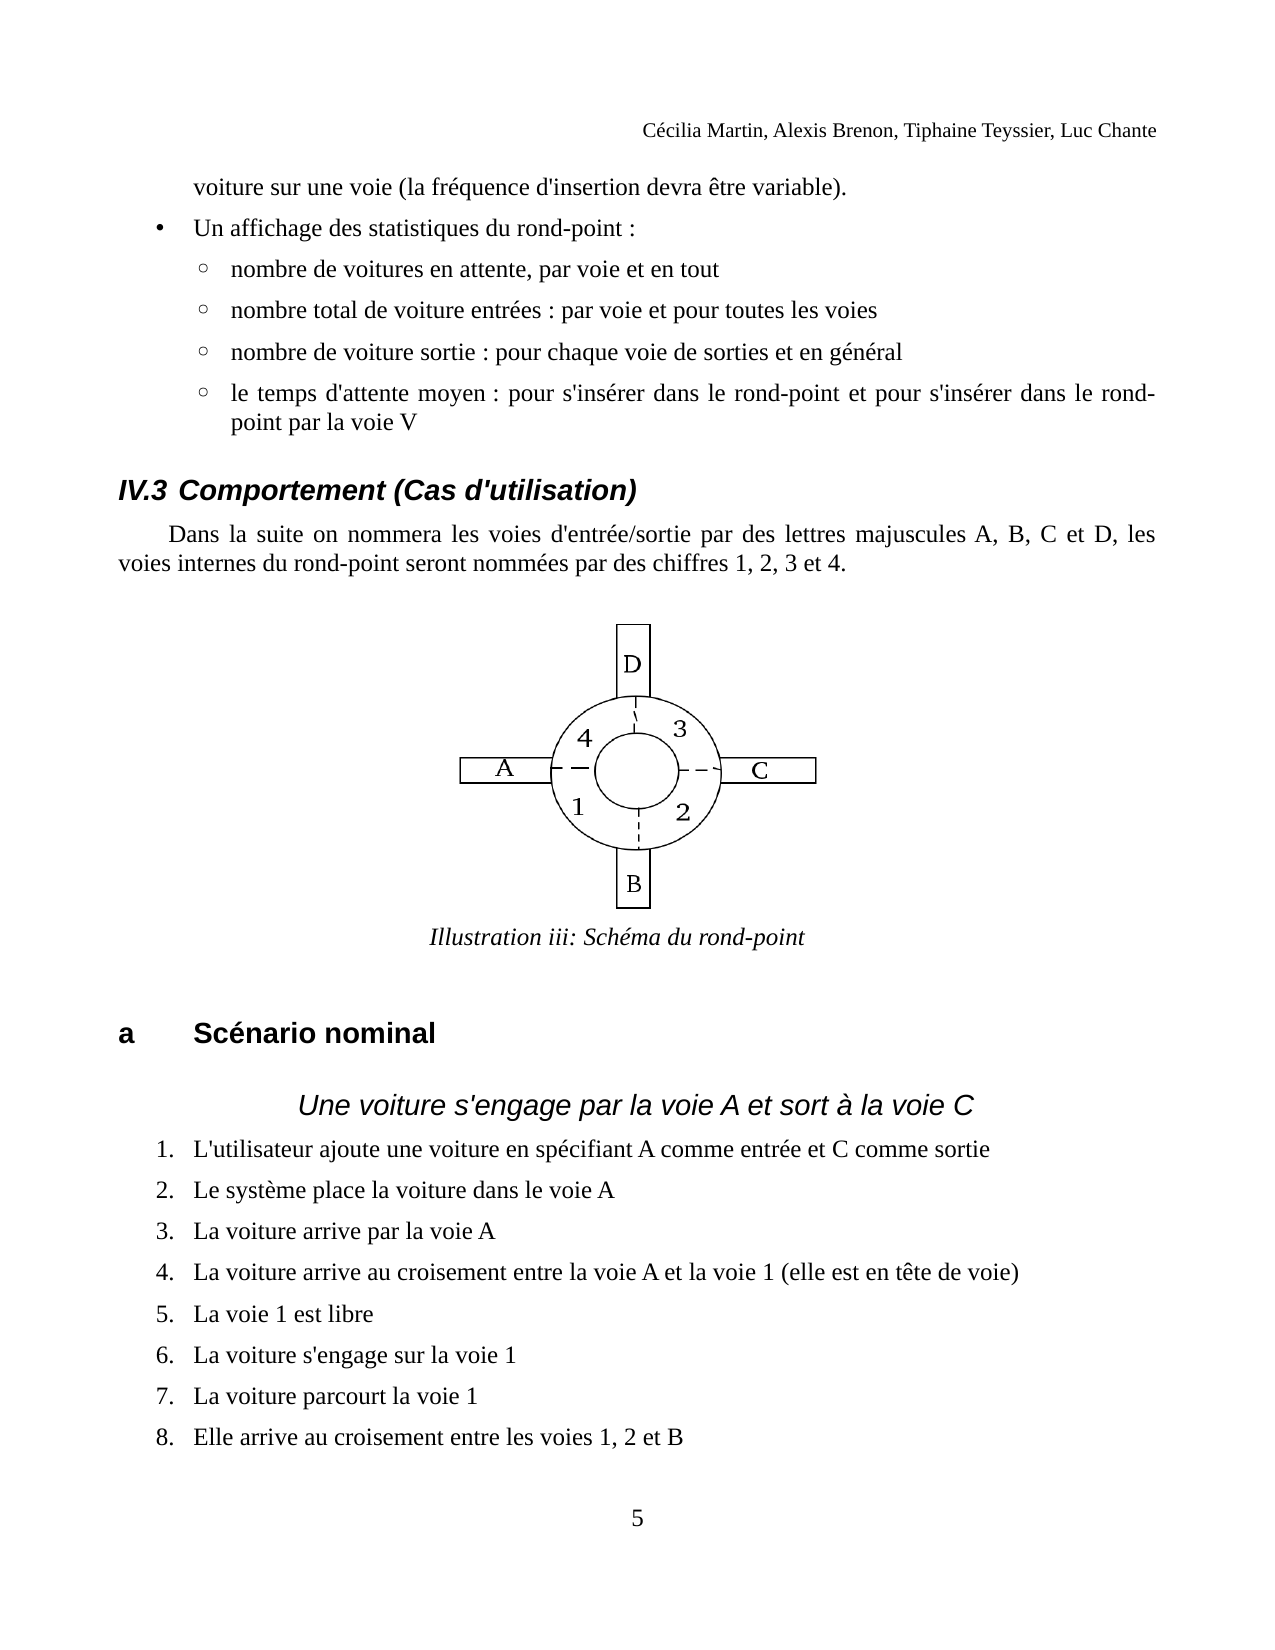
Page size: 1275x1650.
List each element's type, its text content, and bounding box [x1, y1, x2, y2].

list Elle arrive au croisement entre les voies 1, 2 et B [156, 1422, 1157, 1451]
list La voiture parcourt la voie 1 [156, 1381, 1157, 1410]
list nombre de voitures en attente, par voie et en tout [193, 254, 1157, 283]
list Un affichage des statistiques du rond-point : [156, 213, 1157, 242]
text Illustration iii: Schéma du rond-point [429, 922, 846, 950]
picture [429, 614, 847, 922]
list nombre total de voiture entrées : par voie et pour toutes les voies [193, 295, 1157, 324]
list La voiture s'engage sur la voie 1 [156, 1340, 1157, 1369]
list La voie 1 est libre [156, 1299, 1157, 1327]
text Dans la suite on nommera les voies d'entrée/sortie par des lettres majuscules A, B, C et D, les voies internes du rond-point seront nommées par des chiffres 1, 2, 3 et 4. [118, 519, 1157, 576]
list voiture sur une voie (la fréquence d'insertion devra être variable). [156, 172, 1157, 200]
list nombre de voiture sortie : pour chaque voie de sorties et en général [193, 337, 1157, 365]
subtitle Comportement (Cas d'utilisation) [118, 473, 1157, 506]
subtitle Scénario nominal [118, 1017, 1157, 1050]
subtitle Une voiture s'engage par la voie A et sort à la voie C [118, 1088, 1157, 1121]
list Le système place la voiture dans le voie A [156, 1175, 1157, 1204]
list le temps d'attente moyen : pour s'insérer dans le rond-point et pour s'insérer dans le rond-point par la voie V [193, 378, 1157, 435]
list La voiture arrive par la voie A [156, 1216, 1157, 1245]
list La voiture arrive au croisement entre la voie A et la voie 1 (elle est en tête de voie) [156, 1257, 1157, 1286]
list L'utilisateur ajoute une voiture en spécifiant A comme entrée et C comme sortie [156, 1134, 1157, 1162]
